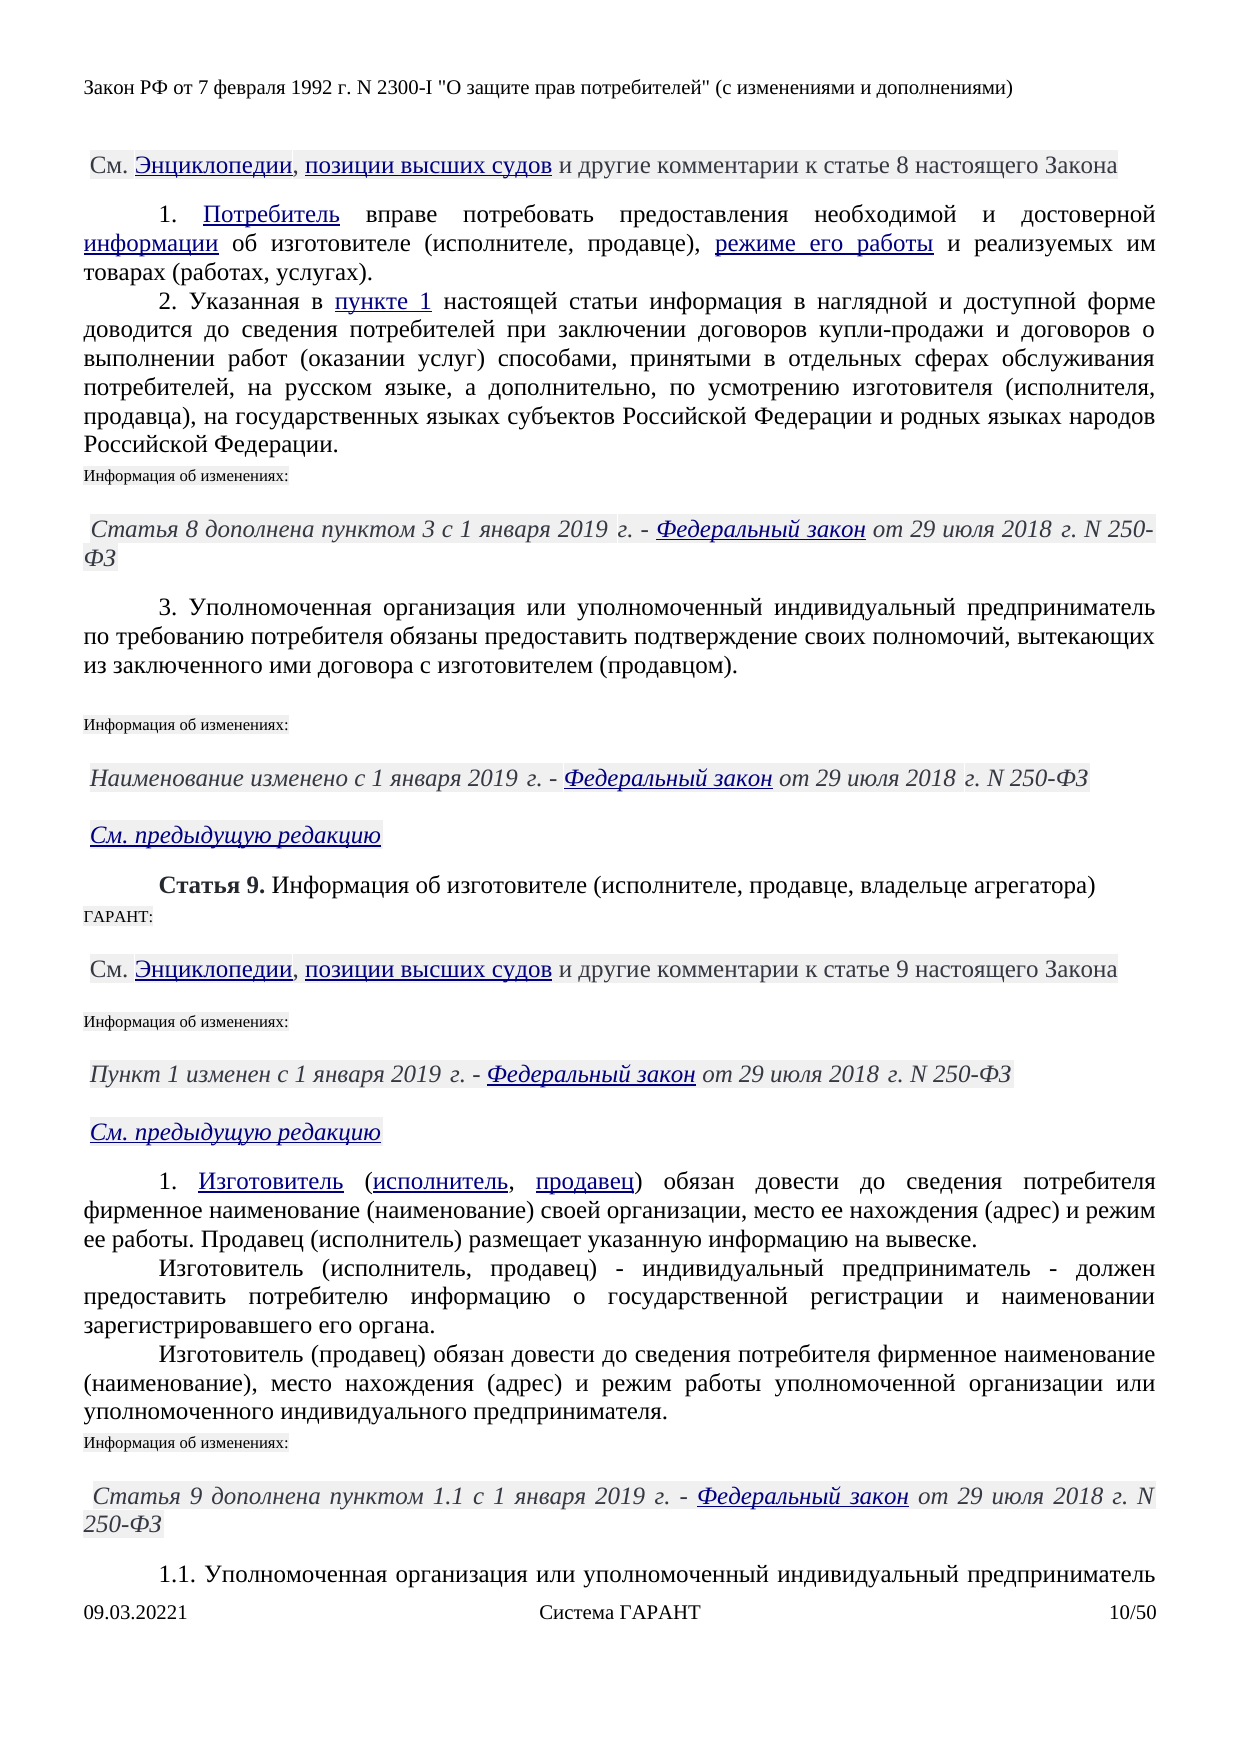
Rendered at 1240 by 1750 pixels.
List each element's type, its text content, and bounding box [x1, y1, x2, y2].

text 1. Изготовитель (исполнитель, продавец) обязан довести до сведения потребителя фирменное наименование (наименование) своей организации, место ее нахождения (адрес) и режим ее работы. Продавец (исполнитель) размещает указанную информацию на вывеске. [83, 1166, 1156, 1253]
text Пункт 1 изменен с 1 января 2019 г. - Федеральный закон от 29 июля 2018 г. N 250-ФЗ [83, 1059, 1156, 1088]
text 1.1. Уполномоченная организация или уполномоченный индивидуальный предприниматель [83, 1559, 1156, 1588]
text Информация об изменениях: [83, 1433, 1156, 1452]
text Изготовитель (продавец) обязан довести до сведения потребителя фирменное наименование (наименование), место нахождения (адрес) и режим работы уполномоченной организации или уполномоченного индивидуального предпринимателя. [83, 1339, 1156, 1425]
text См. предыдущую редакцию [83, 820, 1156, 849]
text Статья 8 дополнена пунктом 3 с 1 января 2019 г. - Федеральный закон от 29 июля 2018 г. N 250-ФЗ [83, 514, 1156, 571]
text Информация об изменениях: [83, 466, 1156, 485]
text Информация об изменениях: [83, 715, 1156, 734]
text Наименование изменено с 1 января 2019 г. - Федеральный закон от 29 июля 2018 г. N 250-ФЗ [83, 763, 1156, 792]
text Статья 9 дополнена пунктом 1.1 с 1 января 2019 г. - Федеральный закон от 29 июля 2018 г. N 250-ФЗ [83, 1481, 1156, 1538]
text Статья 9. Информация об изготовителе (исполнителе, продавце, владельце агрегатора) [158, 870, 1156, 899]
text См. Энциклопедии, позиции высших судов и другие комментарии к статье 9 настоящего Закона [83, 954, 1156, 983]
text Информация об изменениях: [83, 1012, 1156, 1031]
text См. Энциклопедии, позиции высших судов и другие комментарии к статье 8 настоящего Закона [83, 150, 1156, 179]
text См. предыдущую редакцию [83, 1117, 1156, 1146]
text 2. Указанная в пункте 1 настоящей статьи информация в наглядной и доступной форме доводится до сведения потребителей при заключении договоров купли-продажи и договоров о выполнении работ (оказании услуг) способами, принятыми в отдельных сферах обслуживания потребителей, на русском языке, а дополнительно, по усмотрению изготовителя (исполнителя, продавца), на государственных языках субъектов Российской Федерации и родных языках народов Российской Федерации. [83, 286, 1156, 458]
text 1. Потребитель вправе потребовать предоставления необходимой и достоверной информации об изготовителе (исполнителе, продавце), режиме его работы и реализуемых им товарах (работах, услугах). [83, 199, 1156, 286]
text 3. Уполномоченная организация или уполномоченный индивидуальный предприниматель по требованию потребителя обязаны предоставить подтверждение своих полномочий, вытекающих из заключенного ими договора с изготовителем (продавцом). [83, 592, 1156, 678]
text Изготовитель (исполнитель, продавец) - индивидуальный предприниматель - должен предоставить потребителю информацию о государственной регистрации и наименовании зарегистрировавшего его органа. [83, 1253, 1156, 1339]
text ГАРАНТ: [83, 906, 1156, 926]
